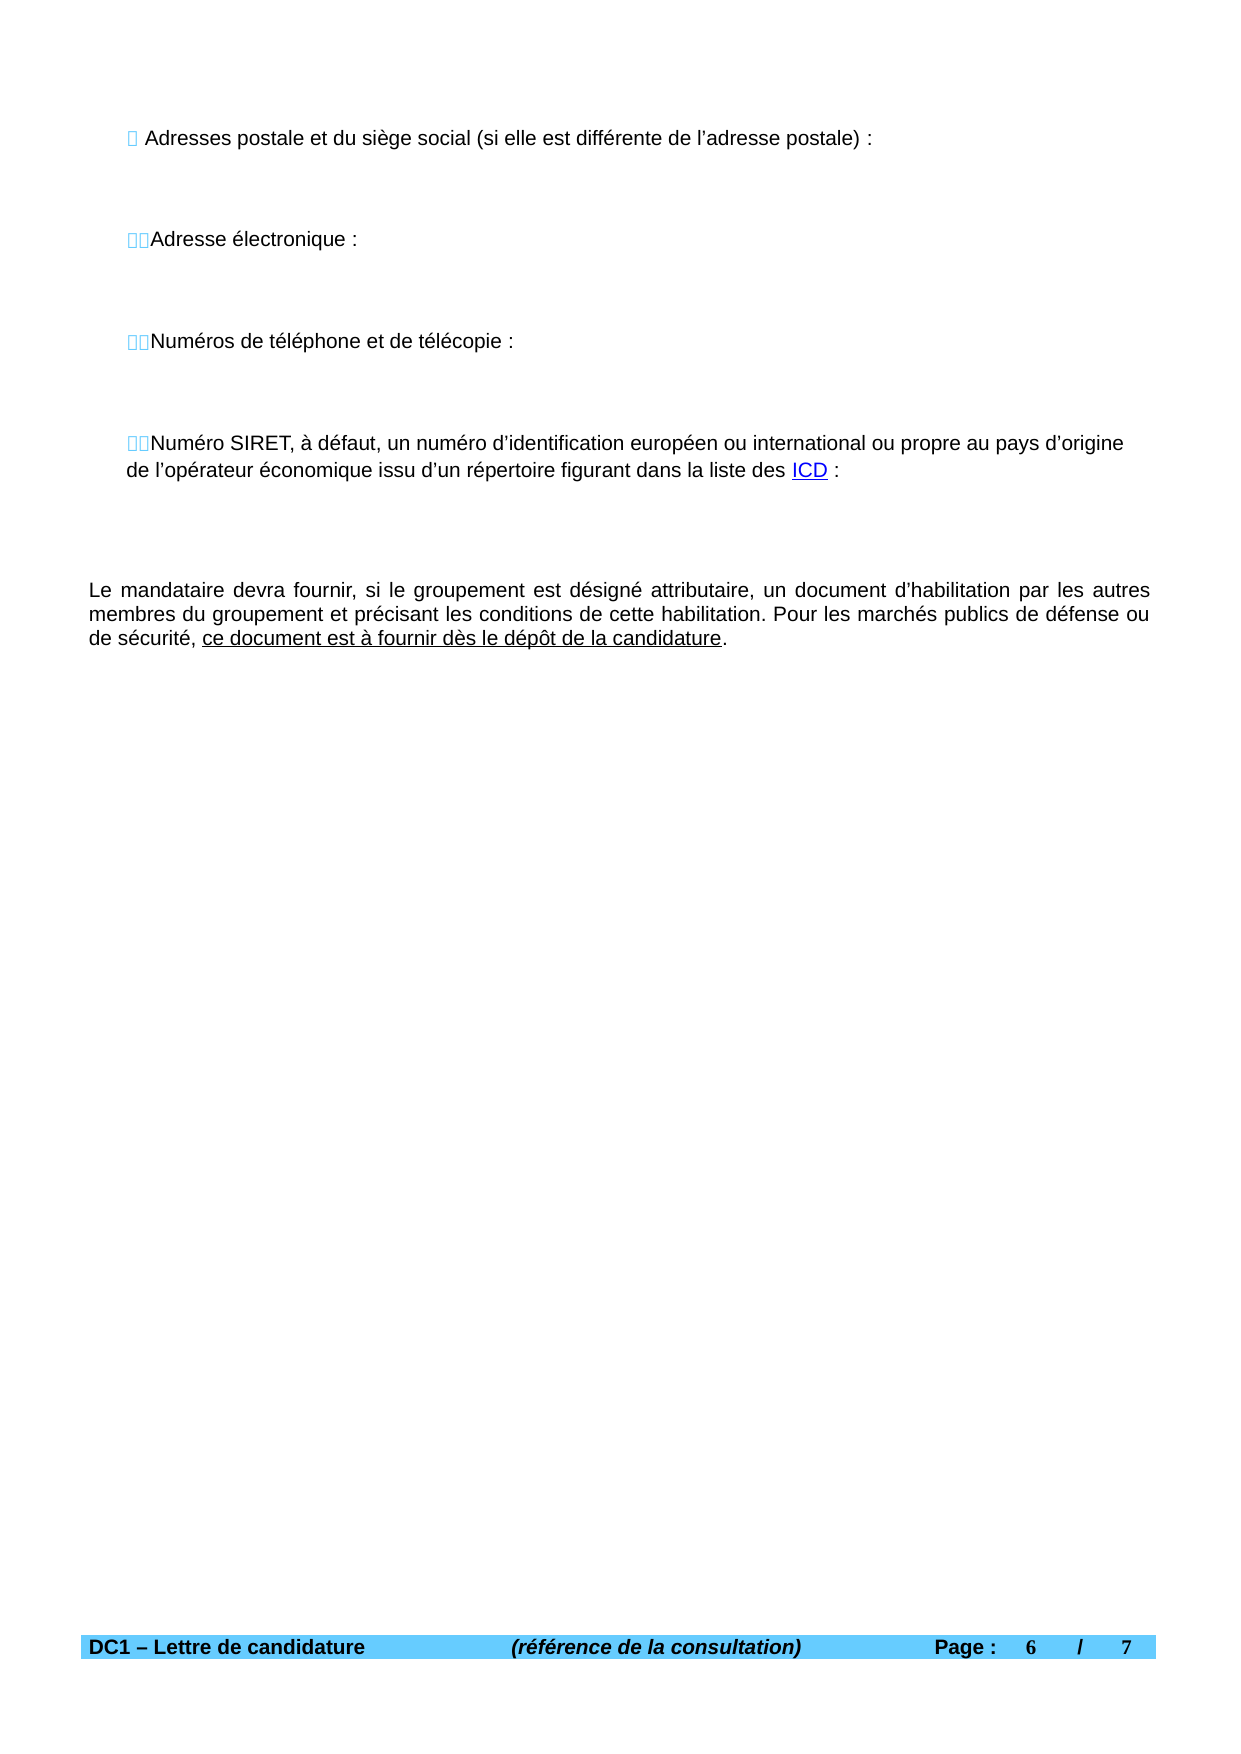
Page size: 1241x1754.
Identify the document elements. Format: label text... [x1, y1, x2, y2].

text Le mandataire devra fournir, si le groupement est désigné attributaire, un document d’habilitation par les autres membres du groupement et précisant les conditions de cette habilitation. Pour les marchés publics de défense ou de sécurité, ce document est à fournir dès le dépôt de la candidature. [89, 577, 1152, 649]
text Numéros de téléphone et de télécopie : [126, 326, 1152, 356]
text Numéro SIRET, à défaut, un numéro d’identification européen ou international ou propre au pays d’origine de l’opérateur économique issu d’un répertoire figurant dans la liste des ICD : [126, 428, 1152, 482]
text  Adresses postale et du siège social (si elle est différente de l’adresse postale) : [126, 123, 1152, 153]
text Adresse électronique : [126, 224, 1152, 254]
